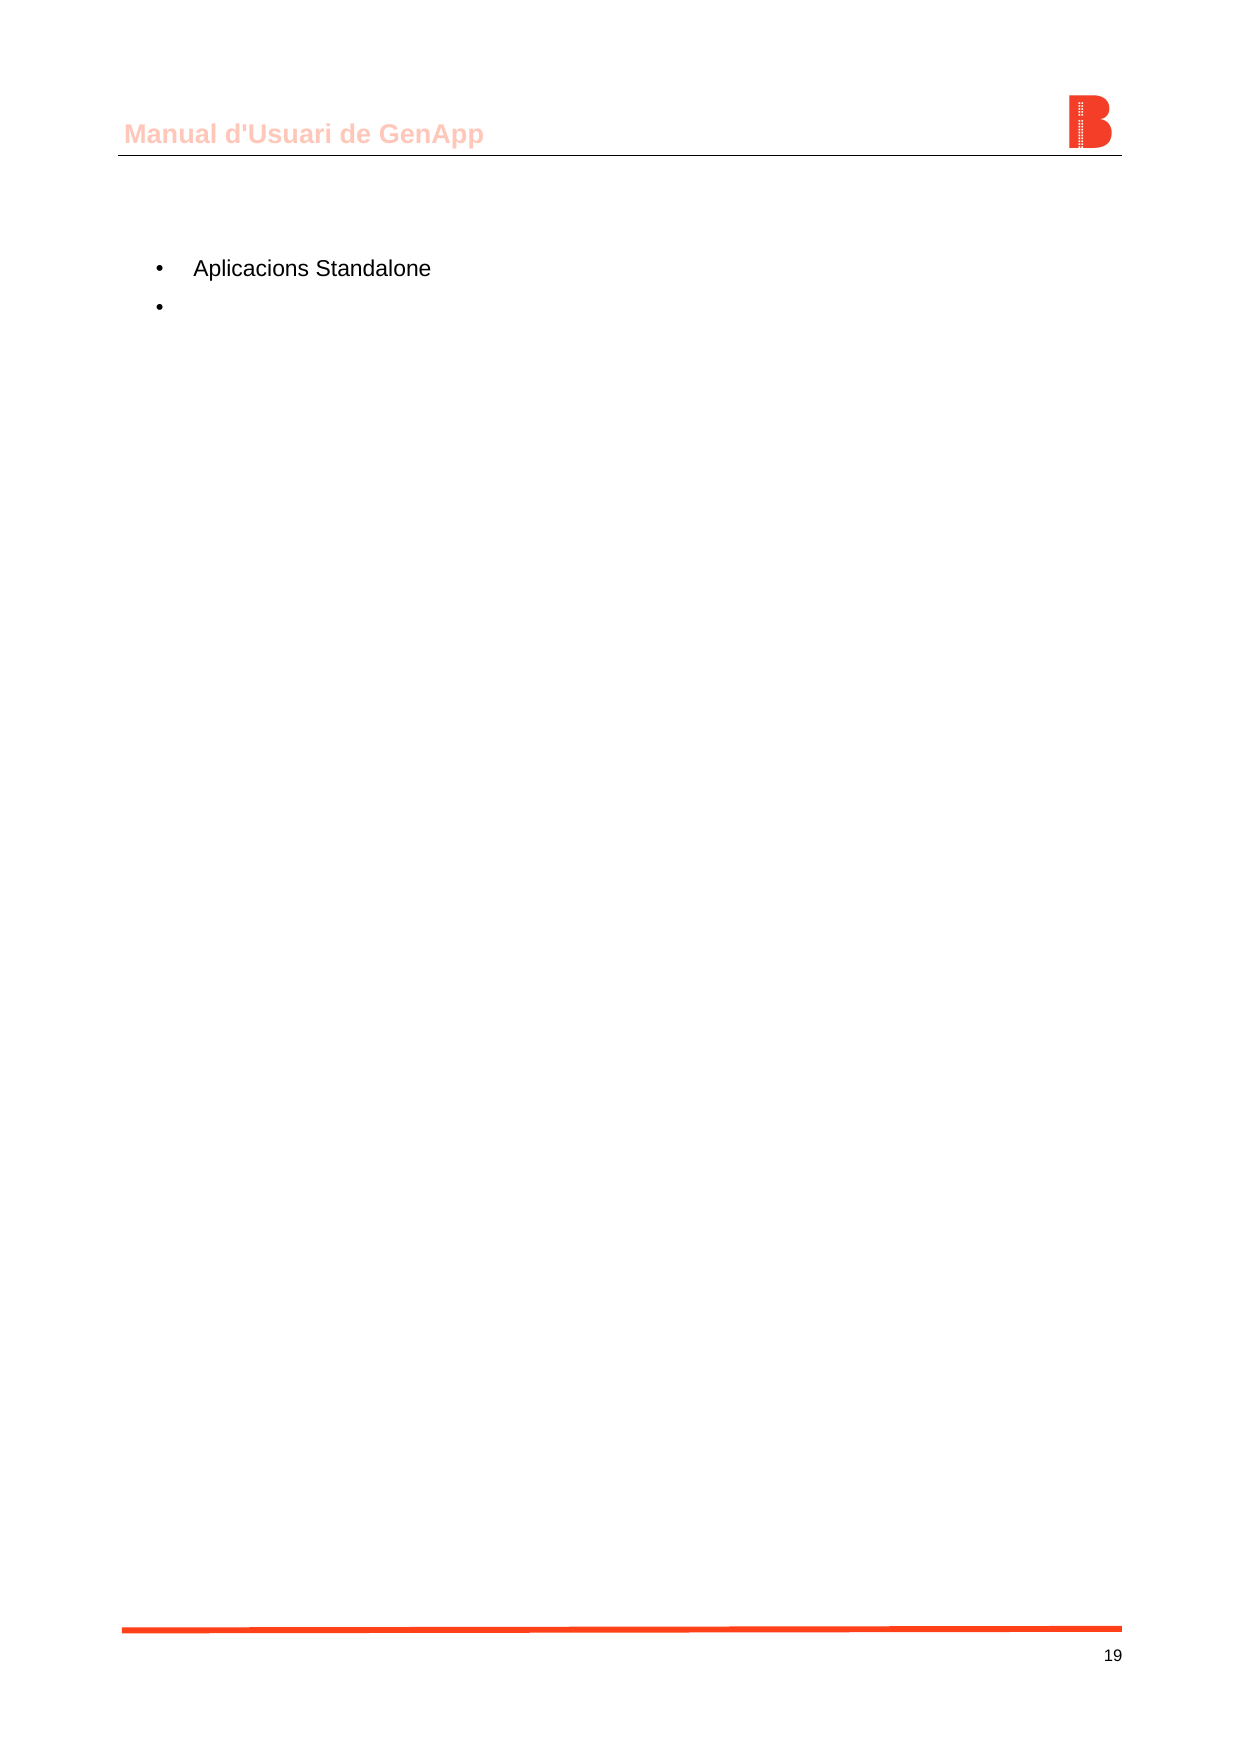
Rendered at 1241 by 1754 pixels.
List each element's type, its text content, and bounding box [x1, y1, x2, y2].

list Aplicacions Standalone [156, 254, 1122, 281]
picture [1063, 94, 1117, 150]
